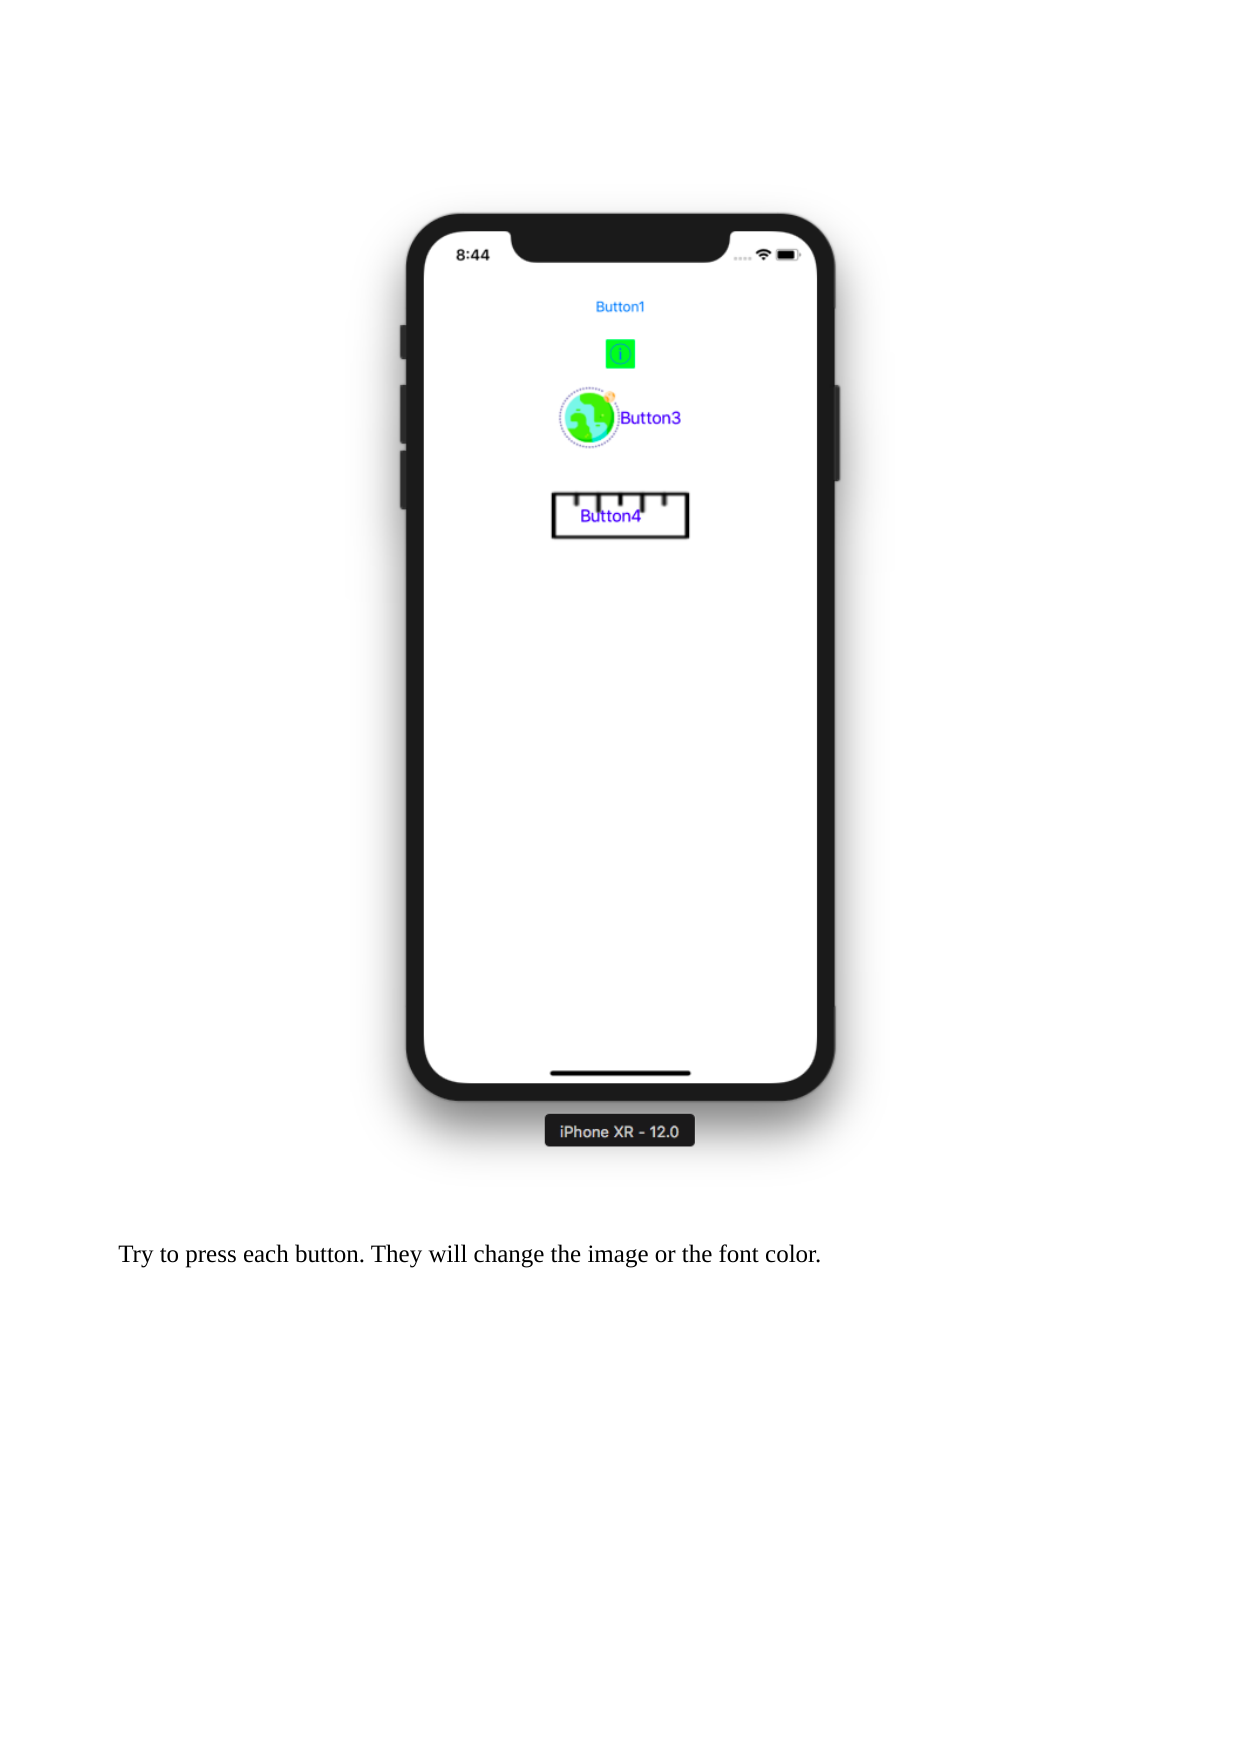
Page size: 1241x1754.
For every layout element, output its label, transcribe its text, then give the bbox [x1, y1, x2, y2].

picture [330, 175, 911, 1196]
text Try to press each button. They will change the image or the font color. [118, 1239, 1122, 1268]
